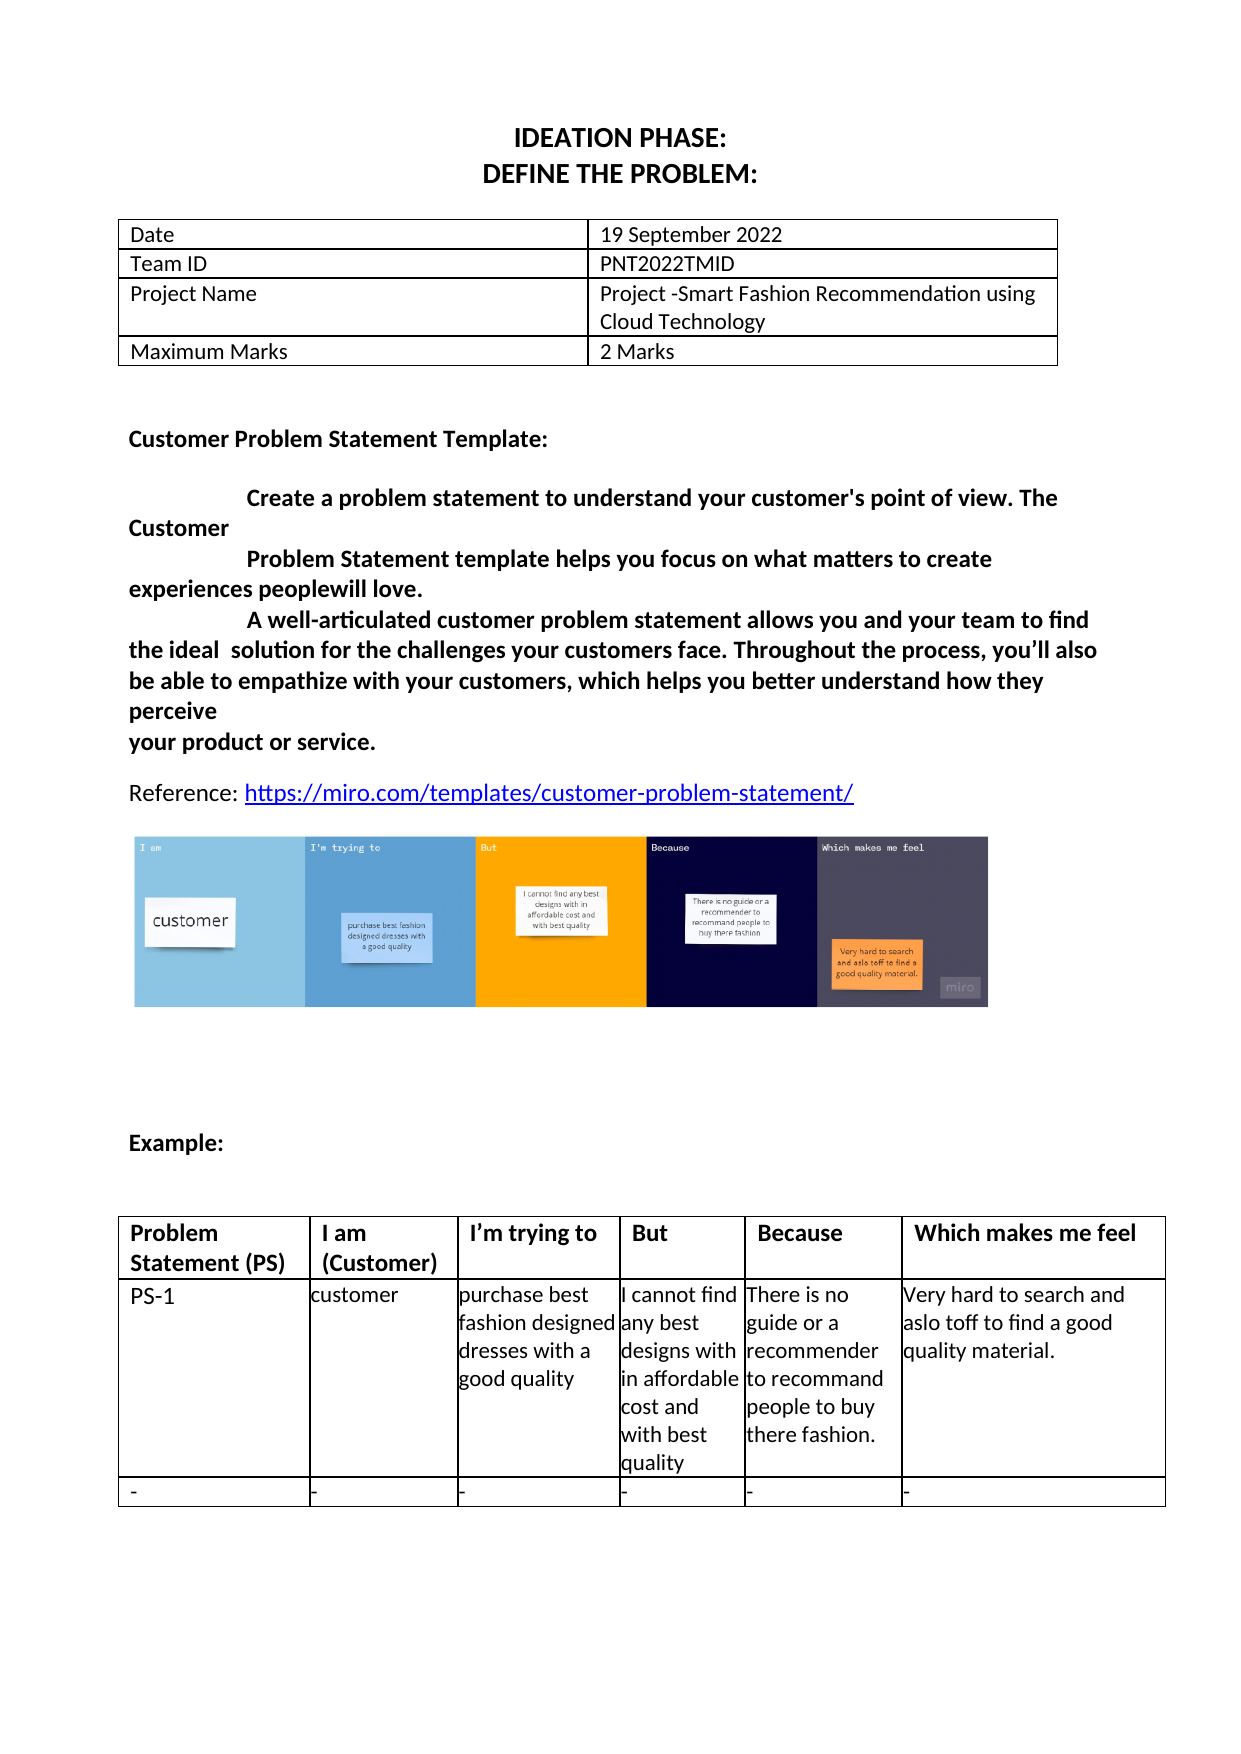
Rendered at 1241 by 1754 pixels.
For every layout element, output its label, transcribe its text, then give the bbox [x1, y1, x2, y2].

table_cell - [903, 1478, 1165, 1506]
text IDEATION PHASE: [118, 119, 1122, 154]
text Problem Statement template helps you focus on what matters to create experiences peoplewill love. [128, 543, 1122, 604]
table_cell PNT2022TMID [589, 250, 1057, 277]
table_cell - [459, 1478, 619, 1506]
table_cell purchase best fashion designed dresses with a good quality [459, 1280, 619, 1476]
table_cell Very hard to search and aslo toff to find a good quality material. [903, 1280, 1165, 1476]
text DEFINE THE PROBLEM: [118, 155, 1122, 190]
table_header Because [746, 1217, 901, 1278]
table_cell - [119, 1478, 309, 1506]
table_header I’m trying to [459, 1217, 619, 1278]
text Example: [128, 1127, 1122, 1158]
table_cell - [621, 1478, 744, 1506]
table_cell There is no guide or a recommender to recommand people to buy there fashion. [746, 1280, 901, 1476]
table_cell - [311, 1478, 457, 1506]
text Create a problem statement to understand your customer's point of view. The Customer [128, 482, 1122, 543]
table_header Problem Statement (PS) [119, 1217, 309, 1278]
text Reference: https://miro.com/templates/customer-problem-statement/ [128, 777, 1122, 807]
text your product or service. [128, 726, 1122, 757]
table_cell Team ID [119, 250, 587, 277]
table_cell - [746, 1478, 901, 1506]
table_cell Project -Smart Fashion Recommendation using Cloud Technology [589, 279, 1057, 335]
table_header Date [119, 220, 587, 248]
table_cell Maximum Marks [119, 337, 587, 365]
text Customer Problem Statement Template: [128, 423, 1122, 453]
table_cell customer [311, 1280, 457, 1476]
table_header 19 September 2022 [589, 220, 1057, 248]
text A well-articulated customer problem statement allows you and your team to find the ideal solution for the challenges your customers face. Throughout the process, you’ll also be able to empathize with your customers, which helps you better understand how they perceive [128, 604, 1122, 726]
table_header I am (Customer) [311, 1217, 457, 1278]
table_cell I cannot find any best designs with in affordable cost and with best quality [621, 1280, 744, 1476]
table_cell 2 Marks [589, 337, 1057, 365]
table_header But [621, 1217, 744, 1278]
table_cell Project Name [119, 279, 587, 335]
table_cell PS-1 [119, 1280, 309, 1476]
table_header Which makes me feel [903, 1217, 1165, 1278]
